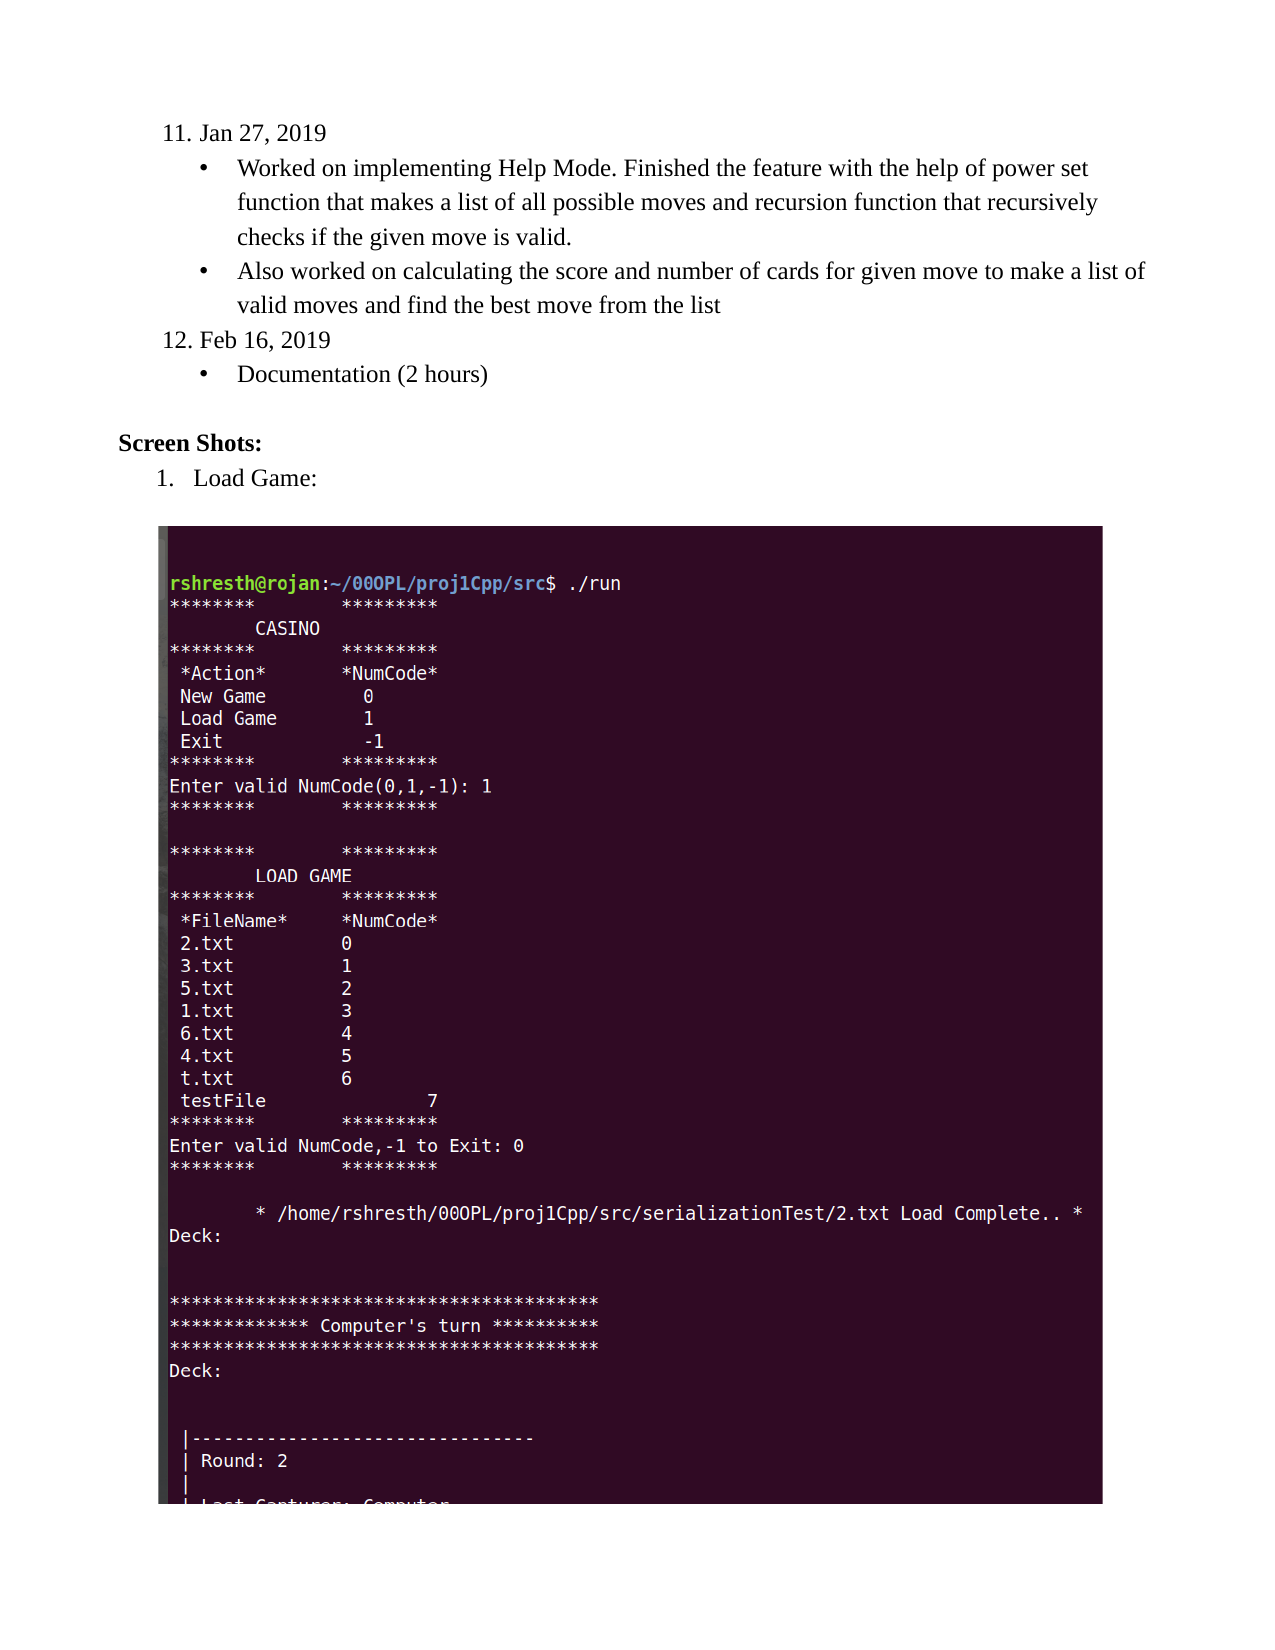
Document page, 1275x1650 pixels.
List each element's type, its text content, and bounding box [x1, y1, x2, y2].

list Jan 27, 2019 [162, 118, 1157, 147]
list Screen Shots: [118, 428, 1157, 457]
list Load Game: [156, 463, 1157, 492]
list Feb 16, 2019 [162, 325, 1157, 354]
picture [158, 526, 1103, 1504]
list Documentation (2 hours) [199, 359, 1157, 388]
list Worked on implementing Help Mode. Finished the feature with the help of power set function that makes a list of all possible moves and recursion function that recursively checks if the given move is valid. [199, 153, 1157, 250]
list Also worked on calculating the score and number of cards for given move to make a list of valid moves and find the best move from the list [199, 256, 1157, 319]
